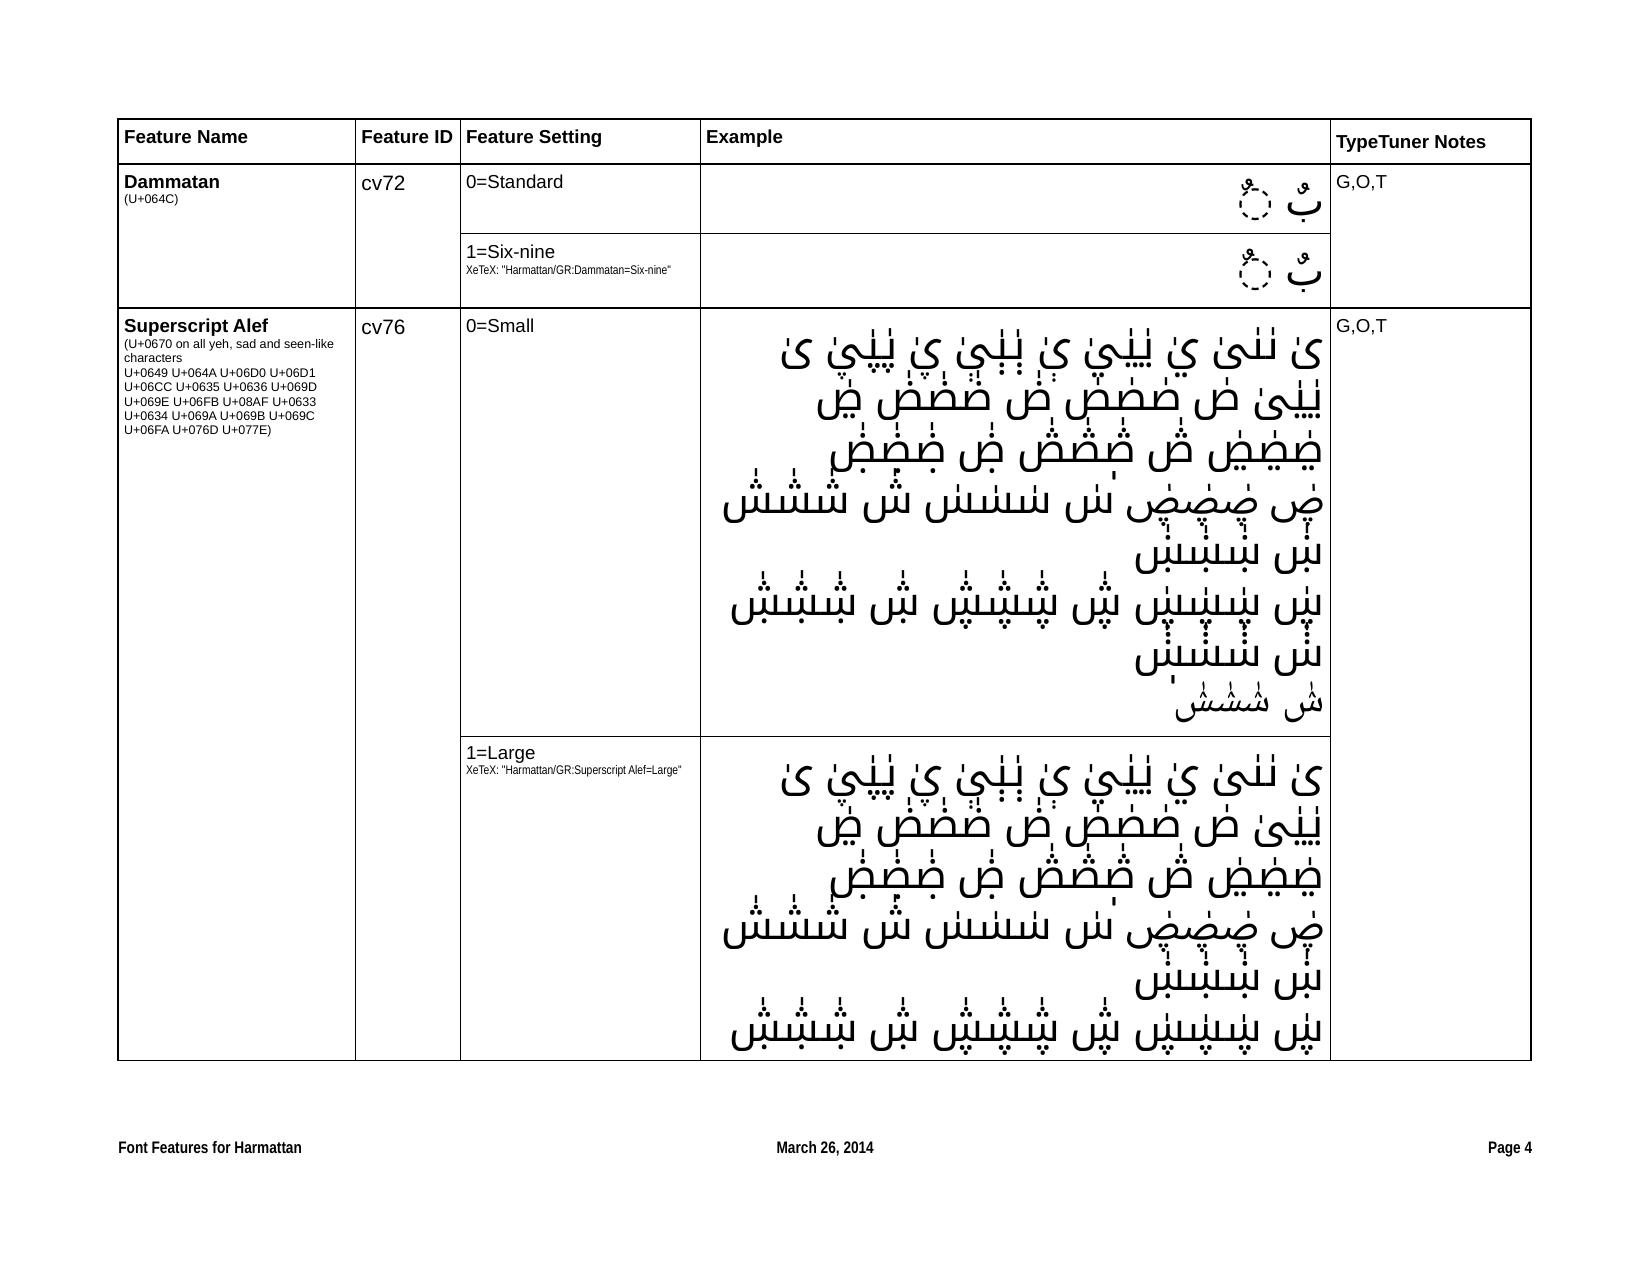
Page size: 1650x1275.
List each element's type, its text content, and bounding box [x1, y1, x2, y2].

table_cell Dammatan (U+064C) [119, 165, 355, 307]
table_cell cv76 [356, 309, 460, 1060]
table_cell 1=Large XeTeX: "Harmattan/GR:Superscript Alef=Large" [461, 737, 700, 1060]
table_cell cv72 [356, 165, 460, 307]
table_header Feature ID [356, 120, 460, 163]
table_cell G,O,T [1331, 309, 1530, 1060]
table_cell ىٰ ىٰىٰىٰ يٰ يٰيٰيٰ ېٰ ېٰېٰېٰ ۑٰ ۑٰۑٰۑٰ یٰ یٰیٰیٰ صٰ صٰصٰصٰ ضٰ ضٰضٰضٰ ڝٰ ڝٰڝٰڝٰ ڞٰ ڞٰڞٰڞٰ ۻٰ ۻٰۻٰۻٰ ࢯٰ ࢯٰࢯٰࢯٰ سٰ سٰسٰسٰ شٰ شٰشٰشٰ ښٰ ښٰښٰښٰ ڛٰ ڛٰڛٰڛٰ ڜٰ ڜٰڜٰڜٰ ۺٰ ۺٰۺٰۺٰ [701, 737, 1330, 1060]
table_header Feature Setting [461, 120, 700, 163]
table_header Feature Name [119, 120, 355, 163]
table_cell بٌ ◌ٌ [701, 165, 1330, 233]
table_header TypeTuner Notes [1331, 120, 1530, 163]
table_cell ىٰ ىٰىٰىٰ يٰ يٰيٰيٰ ېٰ ېٰېٰېٰ ۑٰ ۑٰۑٰۑٰ یٰ یٰیٰیٰ صٰ صٰصٰصٰ ضٰ ضٰضٰضٰ ڝٰ ڝٰڝٰڝٰ ڞٰ ڞٰڞٰڞٰ ۻٰ ۻٰۻٰۻٰ ࢯٰ ࢯٰࢯٰࢯٰ سٰ سٰسٰسٰ شٰ شٰشٰشٰ ښٰ ښٰښٰښٰ ڛٰ ڛٰڛٰڛٰ ڜٰ ڜٰڜٰڜٰ ۺٰ ۺٰۺٰۺٰ ݭٰ ݭٰݭٰݭٰ ݾٰ ݾٰݾٰݾٰ [701, 309, 1330, 736]
table_cell 0=Small [461, 309, 700, 736]
table_cell 0=Standard [461, 165, 700, 233]
table_cell G,O,T [1331, 165, 1530, 307]
table_header Example [701, 120, 1330, 163]
table_cell بٌ ◌ٌ [701, 234, 1330, 307]
table_cell Superscript Alef (U+0670 on all yeh, sad and seen-like characters U+0649 U+064A U+06D0 U+06D1 U+06CC U+0635 U+0636 U+069D U+069E U+06FB U+08AF U+0633 U+0634 U+069A U+069B U+069C U+06FA U+076D U+077E) [119, 309, 355, 1060]
table_cell 1=Six-nine XeTeX: "Harmattan/GR:Dammatan=Six-nine" [461, 234, 700, 307]
